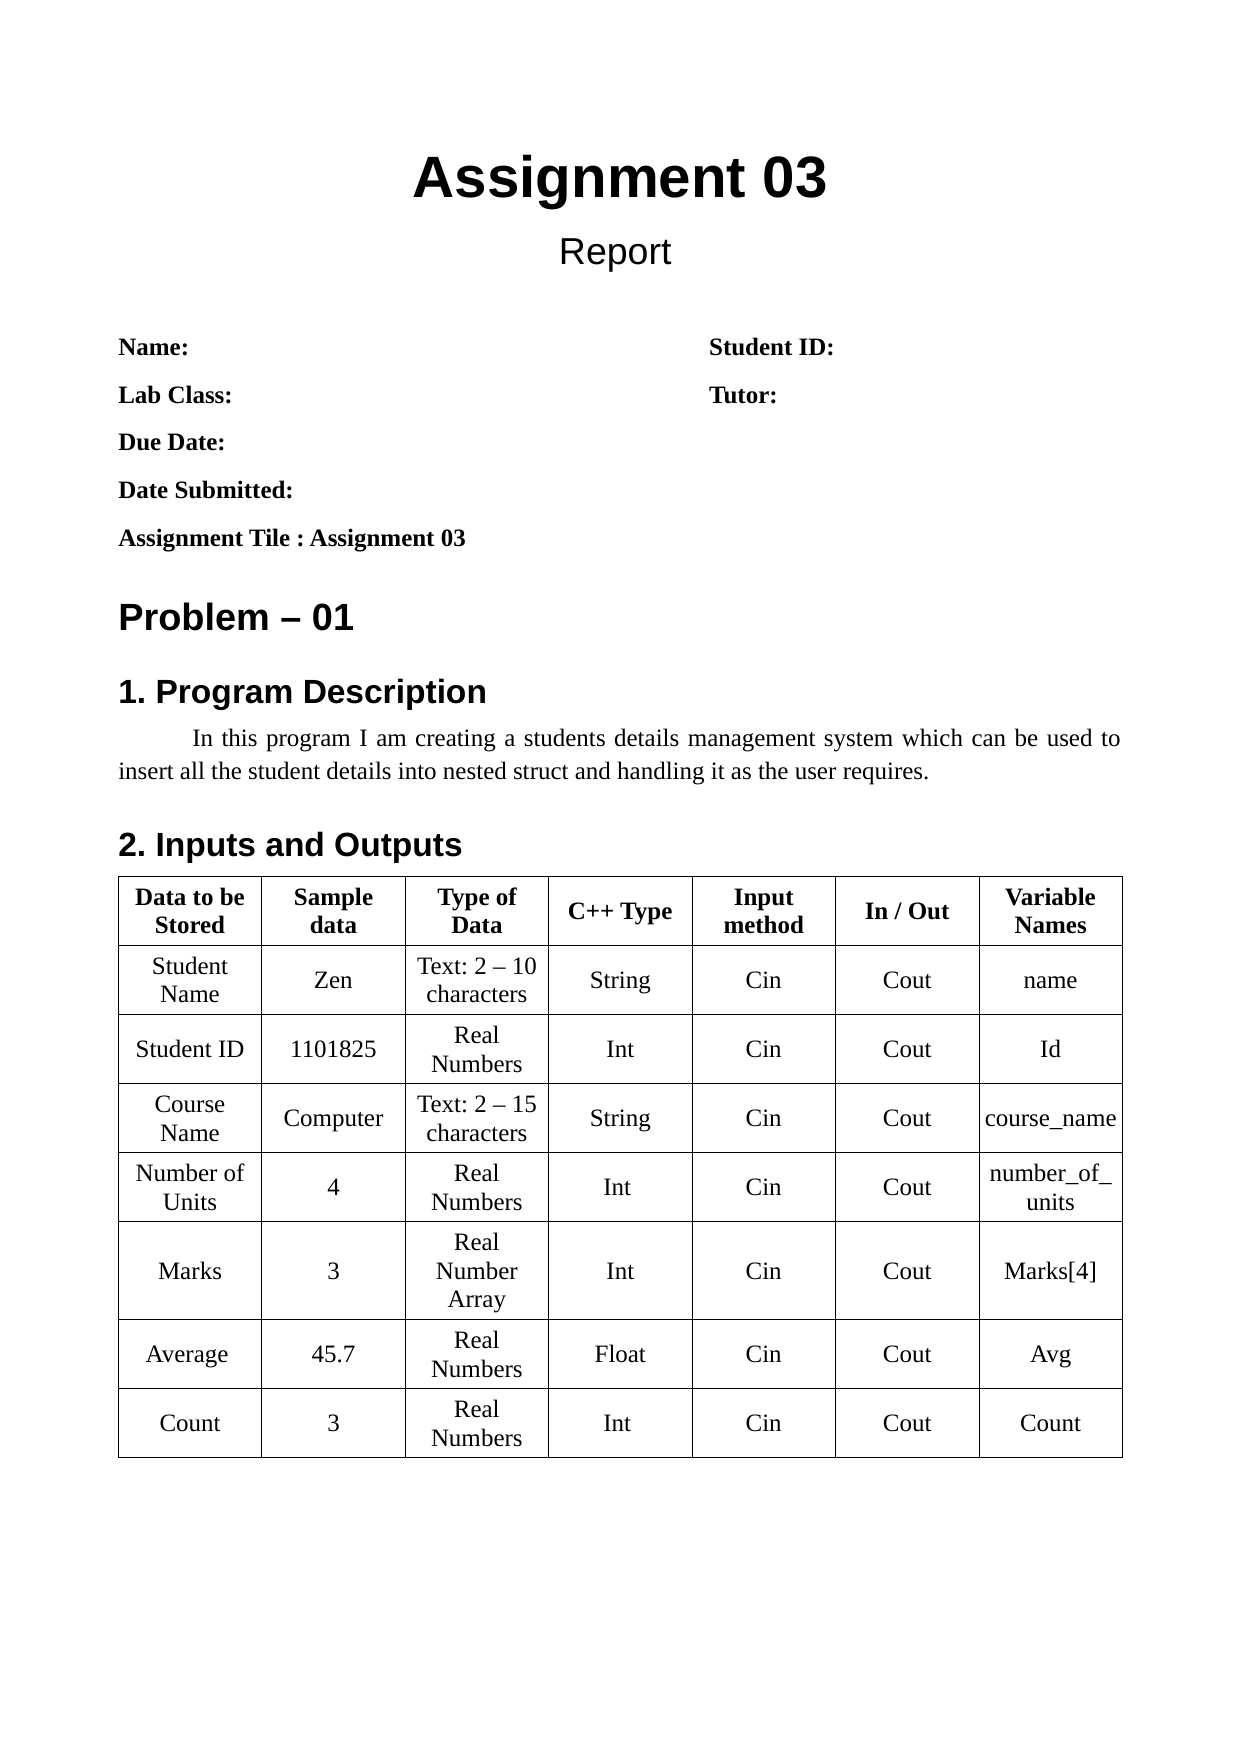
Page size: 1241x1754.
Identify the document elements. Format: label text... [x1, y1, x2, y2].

subtitle Report [118, 229, 1122, 272]
table_header In / Out [836, 877, 979, 945]
table_cell Cout [836, 1320, 979, 1388]
table_cell Marks [119, 1222, 261, 1319]
table_cell Cin [693, 1084, 835, 1152]
table_cell Real Numbers [406, 1389, 548, 1457]
table_cell Real Numbers [406, 1320, 548, 1388]
table_header Data to be Stored [119, 877, 261, 945]
table_cell Count [980, 1389, 1122, 1457]
table_cell Cin [693, 1389, 835, 1457]
table_cell Cin [693, 946, 835, 1014]
table_cell course_name [980, 1084, 1122, 1152]
table_cell Cin [693, 1015, 835, 1083]
table_cell Cin [693, 1320, 835, 1388]
table_header Input method [693, 877, 835, 945]
table_cell Text: 2 – 15 characters [406, 1084, 548, 1152]
subtitle Problem – 01 [118, 595, 1122, 639]
text Date Submitted: [118, 475, 1122, 504]
table_cell Cout [836, 1389, 979, 1457]
table_cell Int [549, 1222, 692, 1319]
table_cell Int [549, 1389, 692, 1457]
table_cell Id [980, 1015, 1122, 1083]
table_cell Cin [693, 1222, 835, 1319]
table_cell Average [119, 1320, 261, 1388]
text Lab Class: Tutor: [118, 380, 1122, 408]
text In this program I am creating a students details management system which can be used to insert all the student details into nested struct and handling it as the user requires. [118, 723, 1122, 785]
table_cell Text: 2 – 10 characters [406, 946, 548, 1014]
table_cell Cout [836, 1015, 979, 1083]
table_cell String [549, 1084, 692, 1152]
table_header Sample data [262, 877, 405, 945]
table_cell 45.7 [262, 1320, 405, 1388]
table_cell Cout [836, 946, 979, 1014]
table_cell name [980, 946, 1122, 1014]
table_cell 4 [262, 1153, 405, 1221]
table_cell Count [119, 1389, 261, 1457]
table_cell Cin [693, 1153, 835, 1221]
subtitle 1. Program Description [118, 672, 1122, 711]
table_cell Float [549, 1320, 692, 1388]
table_cell Cout [836, 1153, 979, 1221]
table_cell Int [549, 1015, 692, 1083]
table_cell Student Name [119, 946, 261, 1014]
table_cell 1101825 [262, 1015, 405, 1083]
subtitle 2. Inputs and Outputs [118, 825, 1122, 863]
table_cell Real Number Array [406, 1222, 548, 1319]
table_cell 3 [262, 1389, 405, 1457]
table_cell number_of_units [980, 1153, 1122, 1221]
table_cell Zen [262, 946, 405, 1014]
table_cell Marks[4] [980, 1222, 1122, 1319]
table_cell Student ID [119, 1015, 261, 1083]
table_cell String [549, 946, 692, 1014]
title Assignment 03 [118, 143, 1122, 210]
table_cell Course Name [119, 1084, 261, 1152]
table_cell Cout [836, 1222, 979, 1319]
table_cell Real Numbers [406, 1015, 548, 1083]
text Assignment Tile : Assignment 03 [118, 523, 1122, 551]
table_cell Int [549, 1153, 692, 1221]
table_cell Computer [262, 1084, 405, 1152]
table_header Type of Data [406, 877, 548, 945]
table_cell Avg [980, 1320, 1122, 1388]
table_cell Real Numbers [406, 1153, 548, 1221]
text Name: Student ID: [118, 332, 1122, 361]
table_cell 3 [262, 1222, 405, 1319]
text Due Date: [118, 427, 1122, 456]
table_header Variable Names [980, 877, 1122, 945]
table_header C++ Type [549, 877, 692, 945]
table_cell Number of Units [119, 1153, 261, 1221]
table_cell Cout [836, 1084, 979, 1152]
